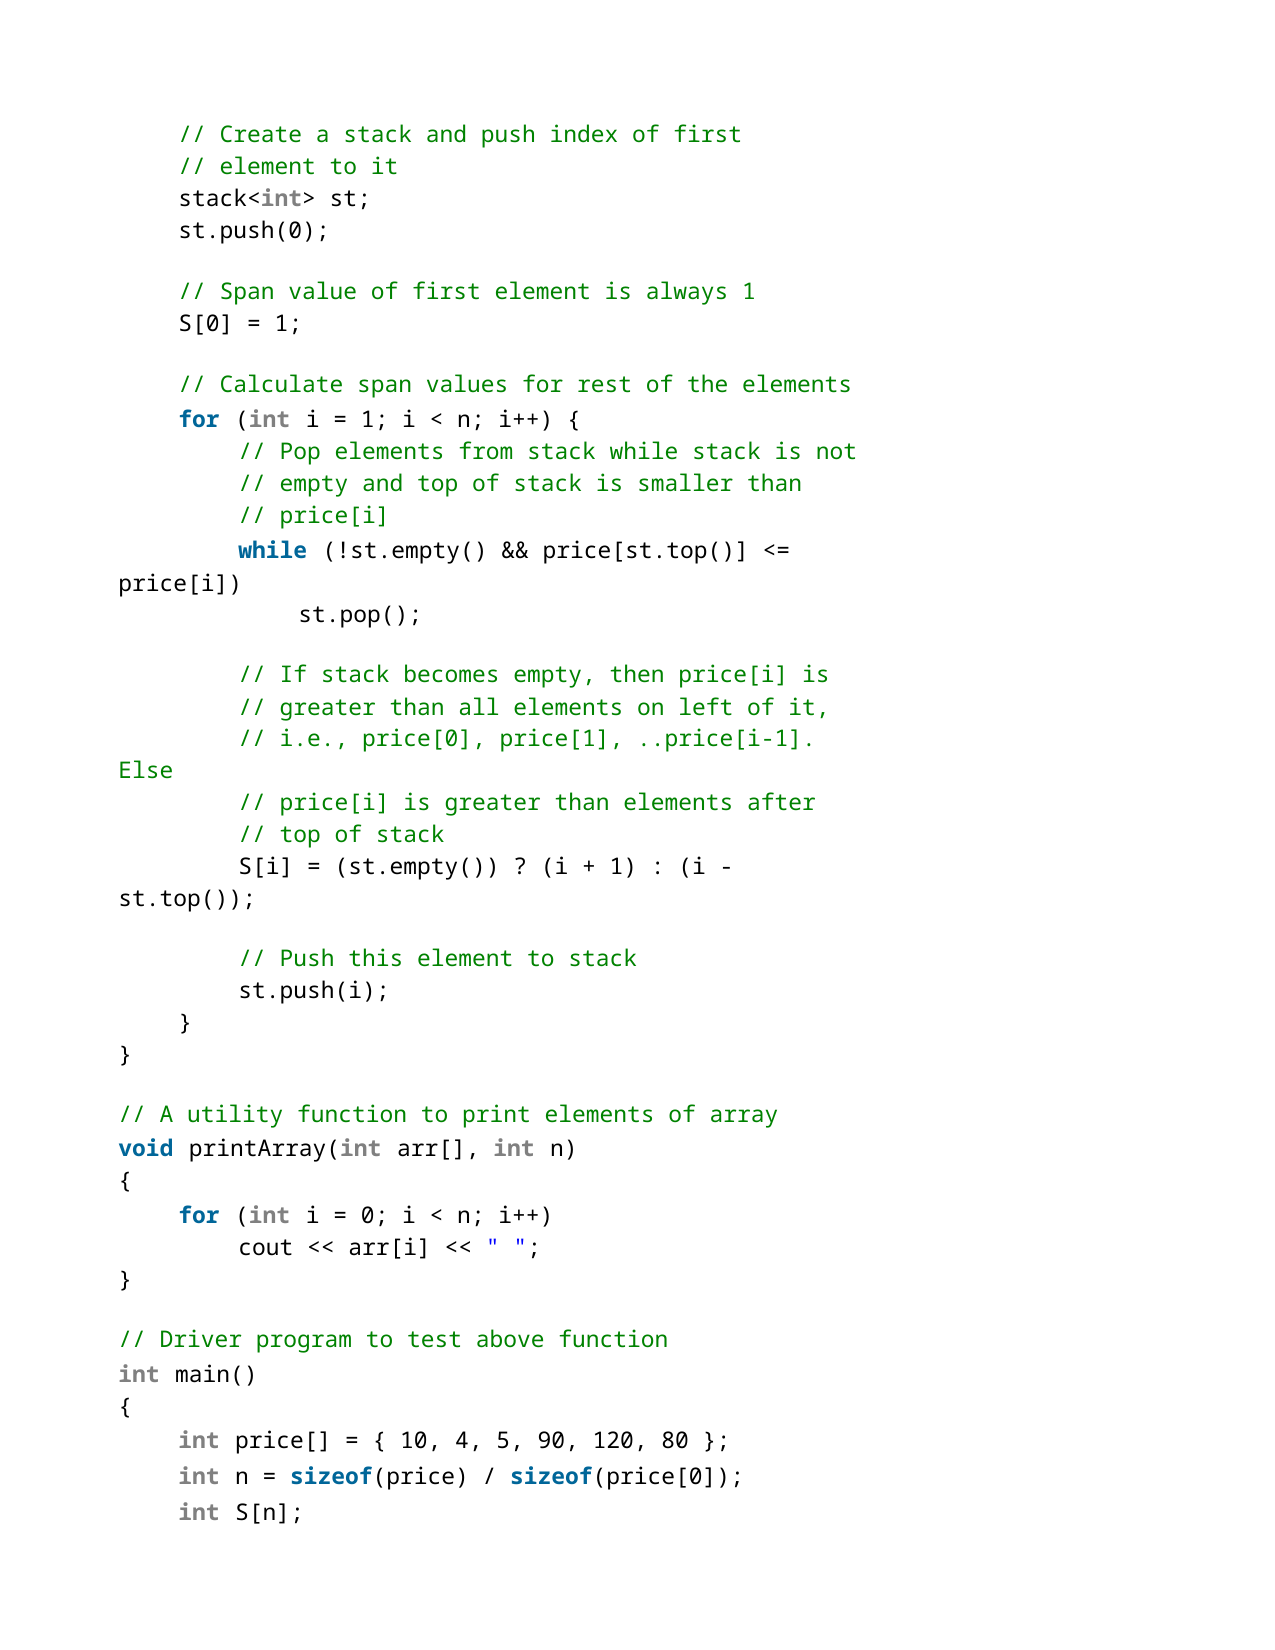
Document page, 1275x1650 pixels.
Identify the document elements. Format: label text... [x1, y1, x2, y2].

table_header // Create a stack and push index of first // element to it stack<int> st; st.push(0); // Span value of first element is always 1 S[0] = 1; // Calculate span values for rest of the elements for (int i = 1; i < n; i++) { // Pop elements from stack while stack is not // empty and top of stack is smaller than // price[i] while (!st.empty() && price[st.top()] <= price[i]) st.pop(); // If stack becomes empty, then price[i] is // greater than all elements on left of it, // i.e., price[0], price[1], ..price[i-1]. Else // price[i] is greater than elements after // top of stack S[i] = (st.empty()) ? (i + 1) : (i - st.top()); // Push this element to stack st.push(i); } } // A utility function to print elements of array void printArray(int arr[], int n) { for (int i = 0; i < n; i++) cout << arr[i] << " "; } // Driver program to test above function int main() { int price[] = { 10, 4, 5, 90, 120, 80 }; int n = sizeof(price) / sizeof(price[0]); int S[n]; [118, 118, 876, 1528]
